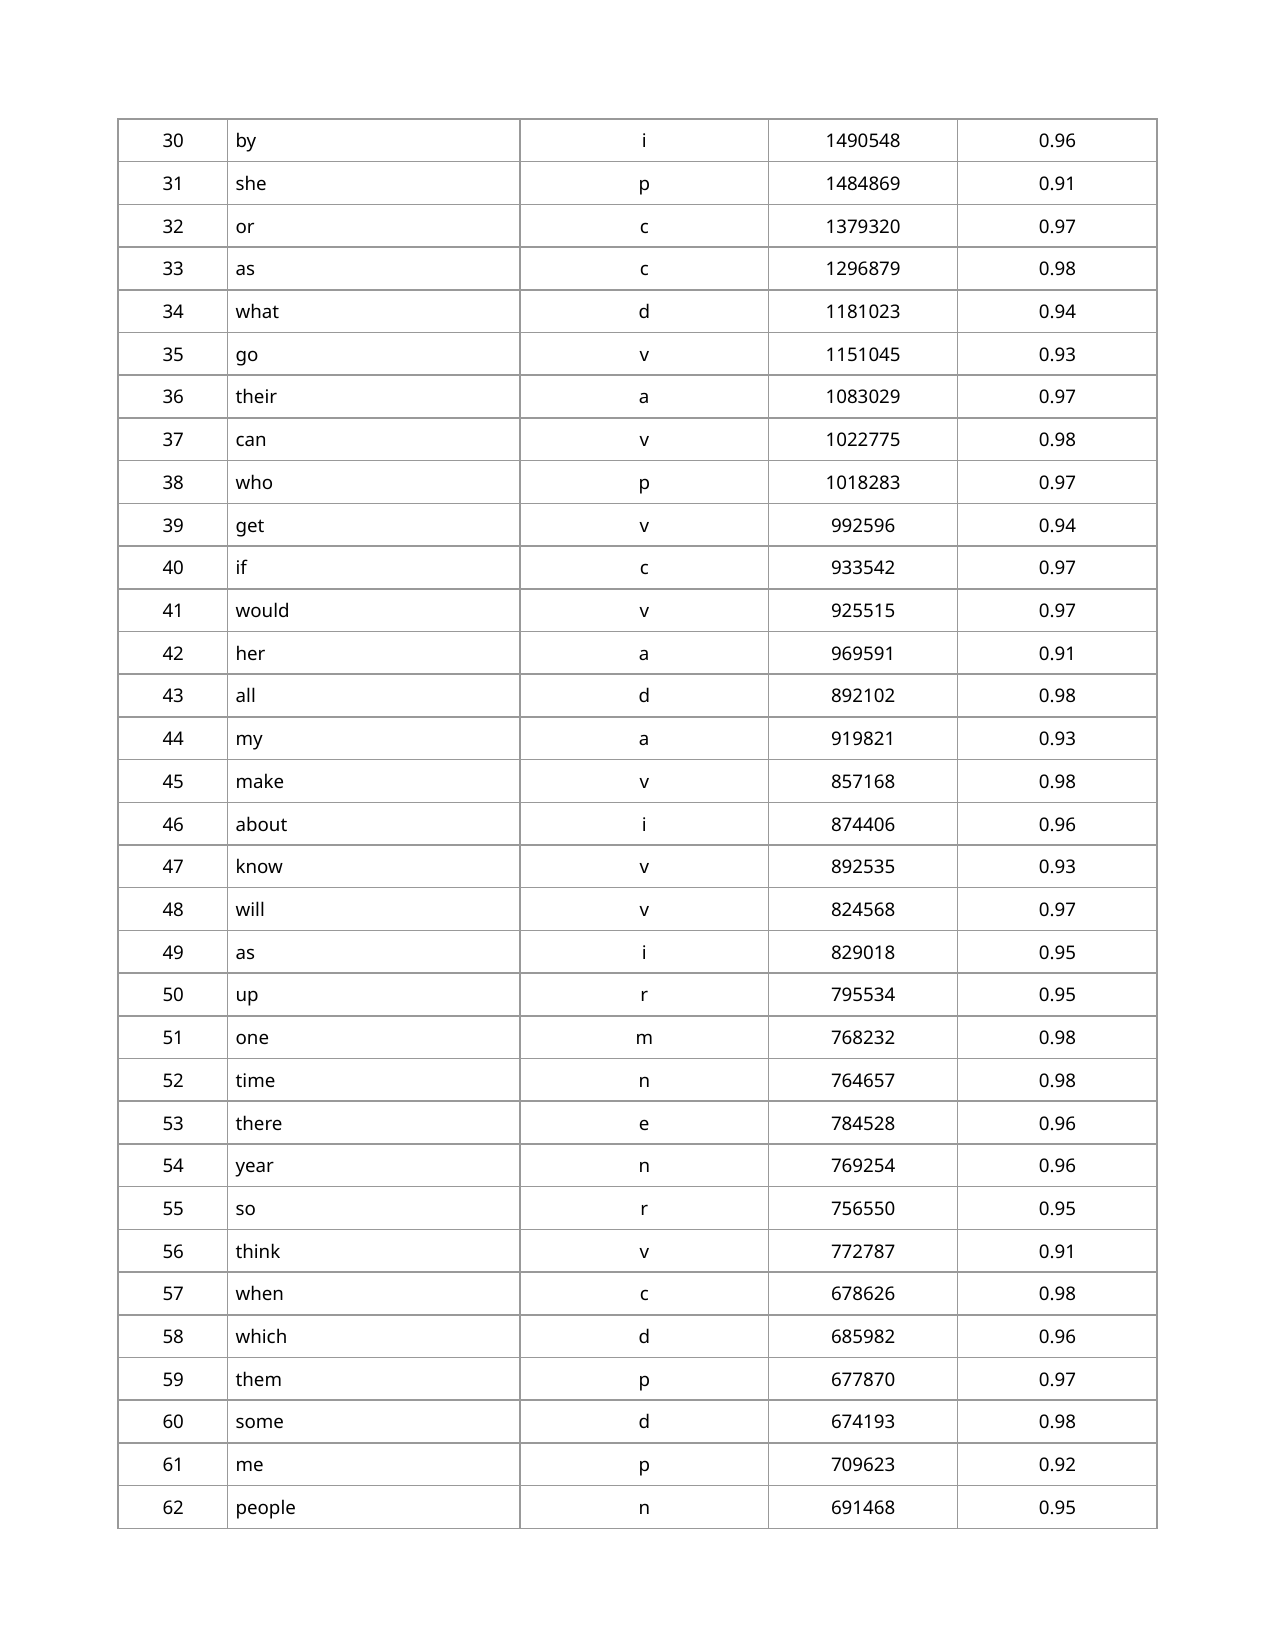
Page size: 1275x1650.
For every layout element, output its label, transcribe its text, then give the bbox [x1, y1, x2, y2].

table_cell 0.97 [958, 888, 1156, 929]
table_cell d [521, 1401, 768, 1442]
table_cell n [521, 1145, 768, 1186]
table_cell 0.96 [958, 120, 1156, 161]
table_cell n [521, 1059, 768, 1100]
table_cell 0.96 [958, 1145, 1156, 1186]
table_cell 0.98 [958, 1017, 1156, 1058]
table_cell time [228, 1059, 519, 1100]
table_cell 0.98 [958, 419, 1156, 460]
table_cell 874406 [769, 803, 957, 844]
table_cell 52 [119, 1059, 227, 1100]
table_cell 0.98 [958, 760, 1156, 801]
table_cell 1022775 [769, 419, 957, 460]
table_cell v [521, 760, 768, 801]
table_cell 0.97 [958, 590, 1156, 631]
table_cell 47 [119, 846, 227, 887]
table_cell p [521, 1358, 768, 1399]
table_cell 1181023 [769, 291, 957, 332]
table_cell d [521, 675, 768, 716]
table_cell 0.96 [958, 1102, 1156, 1143]
table_cell 677870 [769, 1358, 957, 1399]
table_cell 0.93 [958, 846, 1156, 887]
table_cell 32 [119, 205, 227, 246]
table_cell 36 [119, 376, 227, 417]
table_cell think [228, 1230, 519, 1271]
table_cell e [521, 1102, 768, 1143]
table_cell 1379320 [769, 205, 957, 246]
table_cell 0.98 [958, 675, 1156, 716]
table_cell 40 [119, 547, 227, 588]
table_cell 0.96 [958, 1316, 1156, 1357]
table_cell all [228, 675, 519, 716]
table_cell 0.98 [958, 1273, 1156, 1314]
table_cell 53 [119, 1102, 227, 1143]
table_cell 0.98 [958, 1401, 1156, 1442]
table_cell p [521, 461, 768, 502]
table_cell 0.93 [958, 718, 1156, 759]
table_cell 62 [119, 1486, 227, 1527]
table_cell 1484869 [769, 162, 957, 203]
table_cell v [521, 590, 768, 631]
table_cell 41 [119, 590, 227, 631]
table_cell so [228, 1187, 519, 1228]
table_cell 0.91 [958, 162, 1156, 203]
table_cell 0.95 [958, 931, 1156, 972]
table_cell year [228, 1145, 519, 1186]
table_cell 892102 [769, 675, 957, 716]
table_cell v [521, 504, 768, 545]
table_cell she [228, 162, 519, 203]
table_cell 824568 [769, 888, 957, 929]
table_cell 969591 [769, 632, 957, 673]
table_cell c [521, 248, 768, 289]
table_cell 0.91 [958, 632, 1156, 673]
table_cell 0.97 [958, 547, 1156, 588]
table_cell 0.95 [958, 1187, 1156, 1228]
table_cell which [228, 1316, 519, 1357]
table_cell 769254 [769, 1145, 957, 1186]
table_cell one [228, 1017, 519, 1058]
table_cell 764657 [769, 1059, 957, 1100]
table_cell 46 [119, 803, 227, 844]
table_cell 39 [119, 504, 227, 545]
table_cell go [228, 333, 519, 374]
table_cell 0.97 [958, 1358, 1156, 1399]
table_cell 59 [119, 1358, 227, 1399]
table_cell 34 [119, 291, 227, 332]
table_cell 44 [119, 718, 227, 759]
table_cell will [228, 888, 519, 929]
table_cell 50 [119, 974, 227, 1015]
table_cell 992596 [769, 504, 957, 545]
table_cell what [228, 291, 519, 332]
table_cell 0.98 [958, 1059, 1156, 1100]
table_cell 0.95 [958, 974, 1156, 1015]
table_cell them [228, 1358, 519, 1399]
table_cell 49 [119, 931, 227, 972]
table_cell get [228, 504, 519, 545]
table_cell 31 [119, 162, 227, 203]
table_cell r [521, 1187, 768, 1228]
table_cell 1083029 [769, 376, 957, 417]
table_cell 678626 [769, 1273, 957, 1314]
table_cell 919821 [769, 718, 957, 759]
table_cell c [521, 205, 768, 246]
table_cell 756550 [769, 1187, 957, 1228]
table_cell 829018 [769, 931, 957, 972]
table_cell v [521, 846, 768, 887]
table_cell a [521, 632, 768, 673]
table_cell 58 [119, 1316, 227, 1357]
table_cell 857168 [769, 760, 957, 801]
table_cell people [228, 1486, 519, 1527]
table_cell p [521, 162, 768, 203]
table_cell their [228, 376, 519, 417]
table_cell 0.91 [958, 1230, 1156, 1271]
table_cell 30 [119, 120, 227, 161]
table_cell 57 [119, 1273, 227, 1314]
table_cell 685982 [769, 1316, 957, 1357]
table_cell 674193 [769, 1401, 957, 1442]
table_cell i [521, 931, 768, 972]
table_cell when [228, 1273, 519, 1314]
table_cell can [228, 419, 519, 460]
table_cell 0.97 [958, 205, 1156, 246]
table_cell 45 [119, 760, 227, 801]
table_cell 60 [119, 1401, 227, 1442]
table_cell a [521, 718, 768, 759]
table_cell me [228, 1444, 519, 1485]
table_cell d [521, 1316, 768, 1357]
table_cell 772787 [769, 1230, 957, 1271]
table_cell 43 [119, 675, 227, 716]
table_cell 37 [119, 419, 227, 460]
table_cell her [228, 632, 519, 673]
table_cell i [521, 120, 768, 161]
table_cell 61 [119, 1444, 227, 1485]
table_cell some [228, 1401, 519, 1442]
table_cell v [521, 888, 768, 929]
table_cell d [521, 291, 768, 332]
table_cell 768232 [769, 1017, 957, 1058]
table_cell by [228, 120, 519, 161]
table_cell 51 [119, 1017, 227, 1058]
table_cell would [228, 590, 519, 631]
table_cell 1018283 [769, 461, 957, 502]
table_cell 1151045 [769, 333, 957, 374]
table_cell 0.96 [958, 803, 1156, 844]
table_cell a [521, 376, 768, 417]
table_cell about [228, 803, 519, 844]
table_cell 892535 [769, 846, 957, 887]
table_cell as [228, 248, 519, 289]
table_cell know [228, 846, 519, 887]
table_cell 1296879 [769, 248, 957, 289]
table_cell 48 [119, 888, 227, 929]
table_cell 0.93 [958, 333, 1156, 374]
table_cell n [521, 1486, 768, 1527]
table_cell 56 [119, 1230, 227, 1271]
table_cell 795534 [769, 974, 957, 1015]
table_cell my [228, 718, 519, 759]
table_cell m [521, 1017, 768, 1058]
table_cell 0.94 [958, 291, 1156, 332]
table_cell 33 [119, 248, 227, 289]
table_cell 933542 [769, 547, 957, 588]
table_cell as [228, 931, 519, 972]
table_cell who [228, 461, 519, 502]
table_cell 925515 [769, 590, 957, 631]
table_cell 55 [119, 1187, 227, 1228]
table_cell 0.92 [958, 1444, 1156, 1485]
table_cell r [521, 974, 768, 1015]
table_cell 42 [119, 632, 227, 673]
table_cell 784528 [769, 1102, 957, 1143]
table_cell if [228, 547, 519, 588]
table_cell 0.97 [958, 461, 1156, 502]
table_cell 38 [119, 461, 227, 502]
table_cell c [521, 1273, 768, 1314]
table_cell there [228, 1102, 519, 1143]
table_cell 0.94 [958, 504, 1156, 545]
table_cell v [521, 333, 768, 374]
table_cell up [228, 974, 519, 1015]
table_cell 54 [119, 1145, 227, 1186]
table_cell 709623 [769, 1444, 957, 1485]
table_cell 0.98 [958, 248, 1156, 289]
table_cell i [521, 803, 768, 844]
table_cell 35 [119, 333, 227, 374]
table_cell make [228, 760, 519, 801]
table_cell 691468 [769, 1486, 957, 1527]
table_cell p [521, 1444, 768, 1485]
table_cell or [228, 205, 519, 246]
table_cell v [521, 1230, 768, 1271]
table_cell 0.97 [958, 376, 1156, 417]
table_cell 0.95 [958, 1486, 1156, 1527]
table_cell v [521, 419, 768, 460]
table_cell c [521, 547, 768, 588]
table_cell 1490548 [769, 120, 957, 161]
